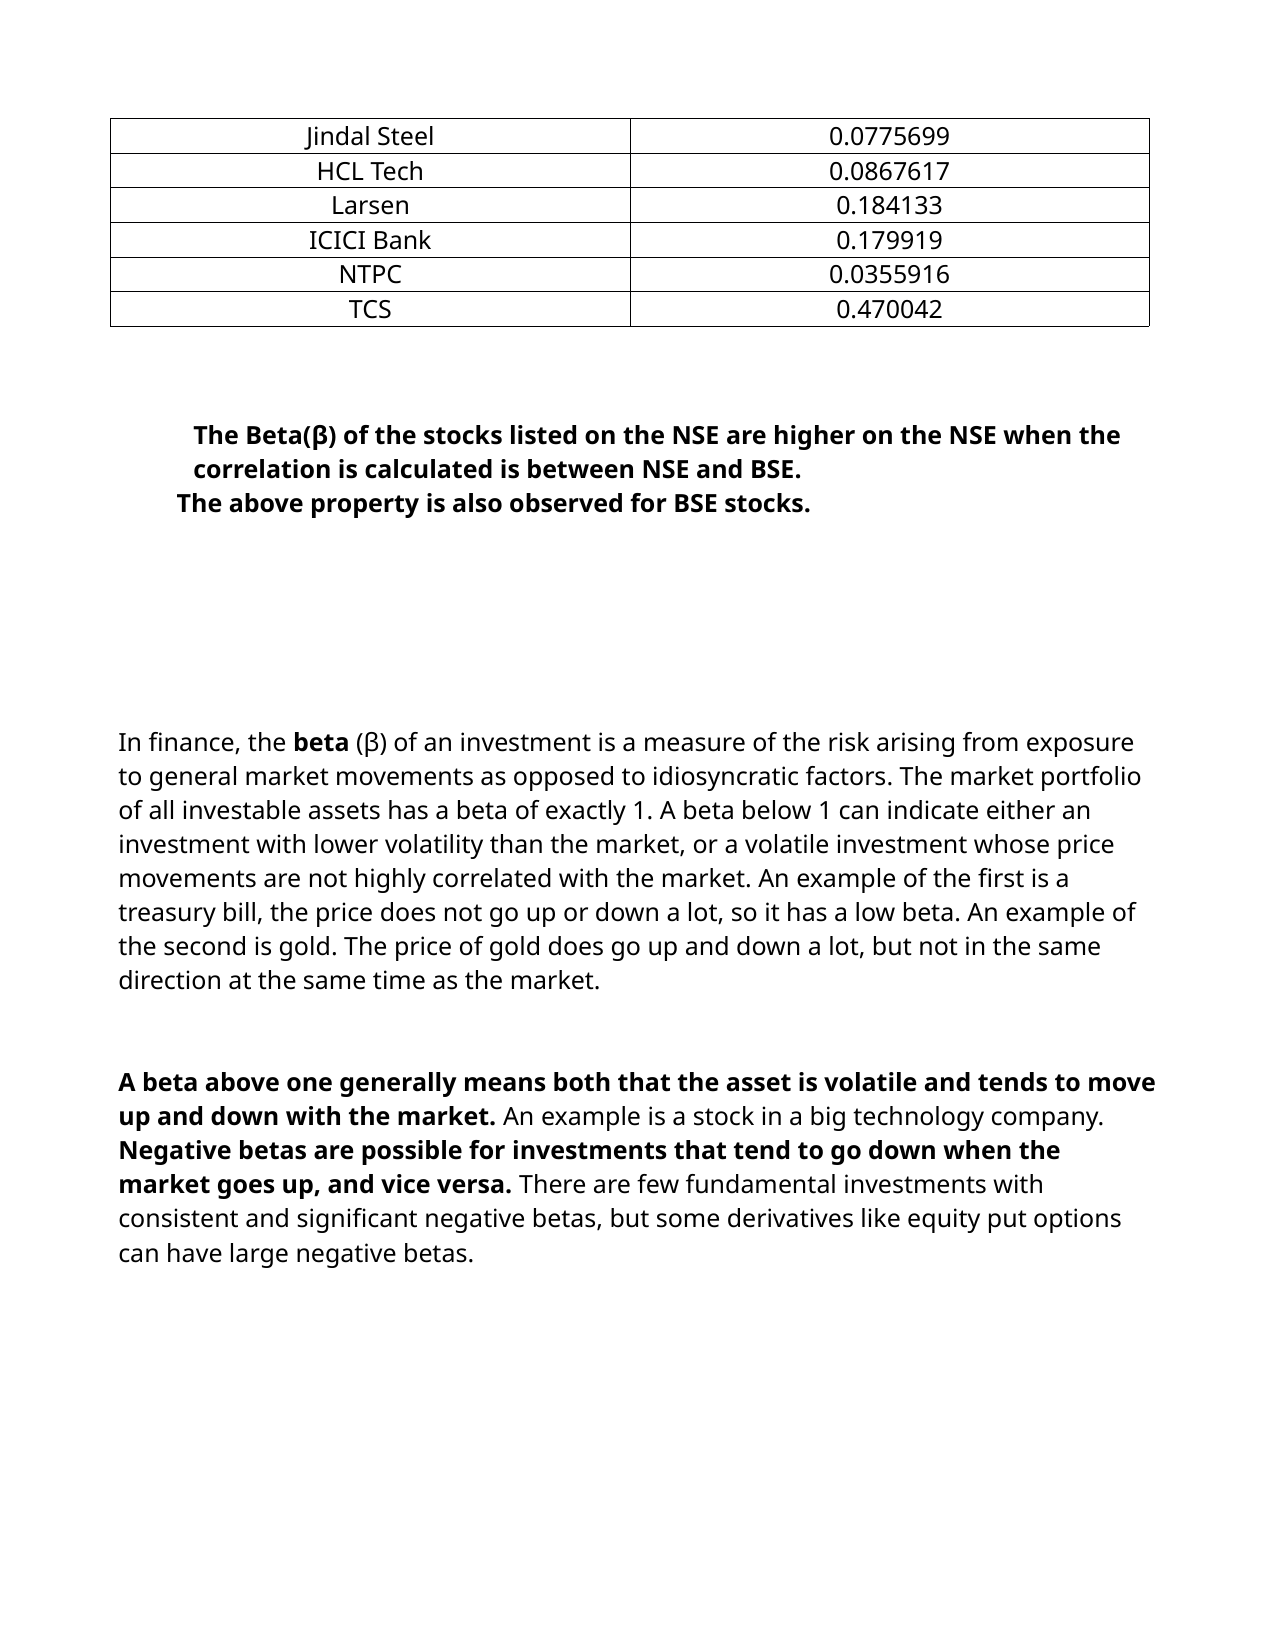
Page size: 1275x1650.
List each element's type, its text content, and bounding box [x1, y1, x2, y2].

text A beta above one generally means both that the asset is volatile and tends to move up and down with the market. An example is a stock in a big technology company. Negative betas are possible for investments that tend to go down when the market goes up, and vice versa. There are few fundamental investments with consistent and significant negative betas, but some derivatives like equity put options can have large negative betas. [118, 1065, 1157, 1269]
table_cell 0.470042 [631, 292, 1149, 326]
table_cell 0.179919 [631, 223, 1149, 256]
table_cell TCS [111, 292, 630, 326]
text In finance, the beta (β) of an investment is a measure of the risk arising from exposure to general market movements as opposed to idiosyncratic factors. The market portfolio of all investable assets has a beta of exactly 1. A beta below 1 can indicate either an investment with lower volatility than the market, or a volatile investment whose price movements are not highly correlated with the market. An example of the first is a treasury bill, the price does not go up or down a lot, so it has a low beta. An example of the second is gold. The price of gold does go up and down a lot, but not in the same direction at the same time as the market. [118, 724, 1157, 997]
text The above property is also observed for BSE stocks. [118, 486, 1157, 520]
table_cell HCL Tech [111, 154, 630, 187]
table_cell Jindal Steel [111, 119, 630, 153]
list The Beta(β) of the stocks listed on the NSE are higher on the NSE when the correlation is calculated is between NSE and BSE. [156, 418, 1157, 486]
table_cell 0.0775699 [631, 119, 1149, 153]
table_cell 0.0355916 [631, 258, 1149, 291]
table_cell 0.0867617 [631, 154, 1149, 187]
table_cell 0.184133 [631, 188, 1149, 222]
table_cell NTPC [111, 258, 630, 291]
table_cell Larsen [111, 188, 630, 222]
table_cell ICICI Bank [111, 223, 630, 256]
